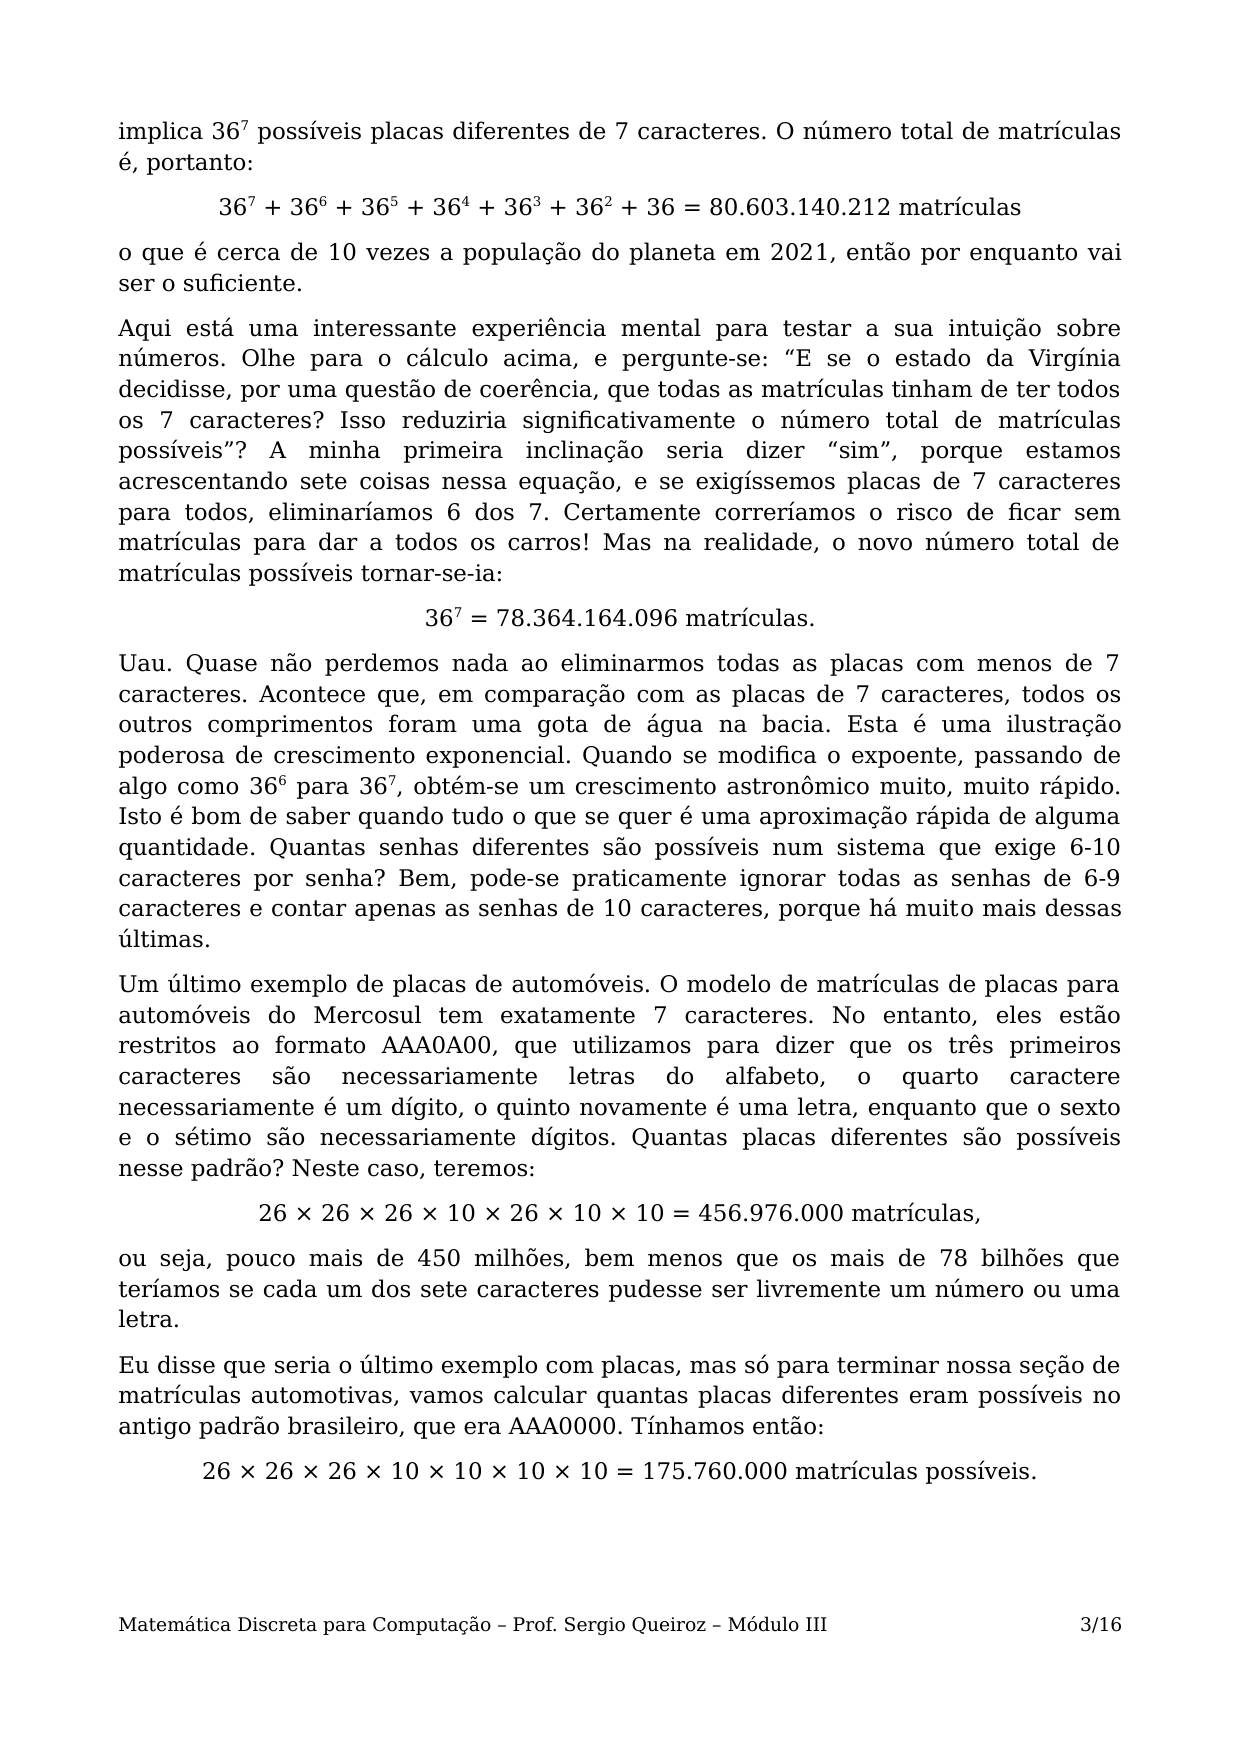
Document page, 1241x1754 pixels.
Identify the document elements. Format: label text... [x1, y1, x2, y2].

text 26 × 26 × 26 × 10 × 26 × 10 × 10 = 456.976.000 matrículas, [118, 1200, 1122, 1227]
text 367 + 366 + 365 + 364 + 363 + 362 + 36 = 80.603.140.212 matrículas [118, 194, 1122, 221]
text Eu disse que seria o último exemplo com placas, mas só para terminar nossa seção de matrículas automotivas, vamos calcular quantas placas diferentes eram possíveis no antigo padrão brasileiro, que era AAA0000. Tínhamos então: [118, 1352, 1122, 1440]
text 367 = 78.364.164.096 matrículas. [118, 605, 1122, 632]
text Um último exemplo de placas de automóveis. O modelo de matrículas de placas para automóveis do Mercosul tem exatamente 7 caracteres. No entanto, eles estão restritos ao formato AAA0A00, que utilizamos para dizer que os três primeiros caracteres são necessariamente letras do alfabeto, o quarto caractere necessariamente é um dígito, o quinto novamente é uma letra, enquanto que o sexto e o sétimo são necessariamente dígitos. Quantas placas diferentes são possíveis nesse padrão? Neste caso, teremos: [118, 971, 1122, 1182]
text Uau. Quase não perdemos nada ao eliminarmos todas as placas com menos de 7 caracteres. Acontece que, em comparação com as placas de 7 caracteres, todos os outros comprimentos foram uma gota de água na bacia. Esta é uma ilustração poderosa de crescimento exponencial. Quando se modifica o expoente, passando de algo como 366 para 367, obtém-se um crescimento astronômico muito, muito rápido. Isto é bom de saber quando tudo o que se quer é uma aproximação rápida de alguma quantidade. Quantas senhas diferentes são possíveis num sistema que exige 6-10 caracteres por senha? Bem, pode-se praticamente ignorar todas as senhas de 6-9 caracteres e contar apenas as senhas de 10 caracteres, porque há muito mais dessas últimas. [118, 650, 1122, 953]
text ou seja, pouco mais de 450 milhões, bem menos que os mais de 78 bilhões que teríamos se cada um dos sete caracteres pudesse ser livremente um número ou uma letra. [118, 1245, 1122, 1333]
text 26 × 26 × 26 × 10 × 10 × 10 × 10 = 175.760.000 matrículas possíveis. [118, 1458, 1122, 1485]
text implica 367 possíveis placas diferentes de 7 caracteres. O número total de matrículas é, portanto: [118, 118, 1122, 175]
text o que é cerca de 10 vezes a população do planeta em 2021, então por enquanto vai ser o suficiente. [118, 239, 1122, 296]
text Aqui está uma interessante experiência mental para testar a sua intuição sobre números. Olhe para o cálculo acima, e pergunte-se: “E se o estado da Virgínia decidisse, por uma questão de coerência, que todas as matrículas tinham de ter todos os 7 caracteres? Isso reduziria significativamente o número total de matrículas possíveis”? A minha primeira inclinação seria dizer “sim”, porque estamos acrescentando sete coisas nessa equação, e se exigíssemos placas de 7 caracteres para todos, eliminaríamos 6 dos 7. Certamente correríamos o risco de ficar sem matrículas para dar a todos os carros! Mas na realidade, o novo número total de matrículas possíveis tornar-se-ia: [118, 315, 1122, 587]
